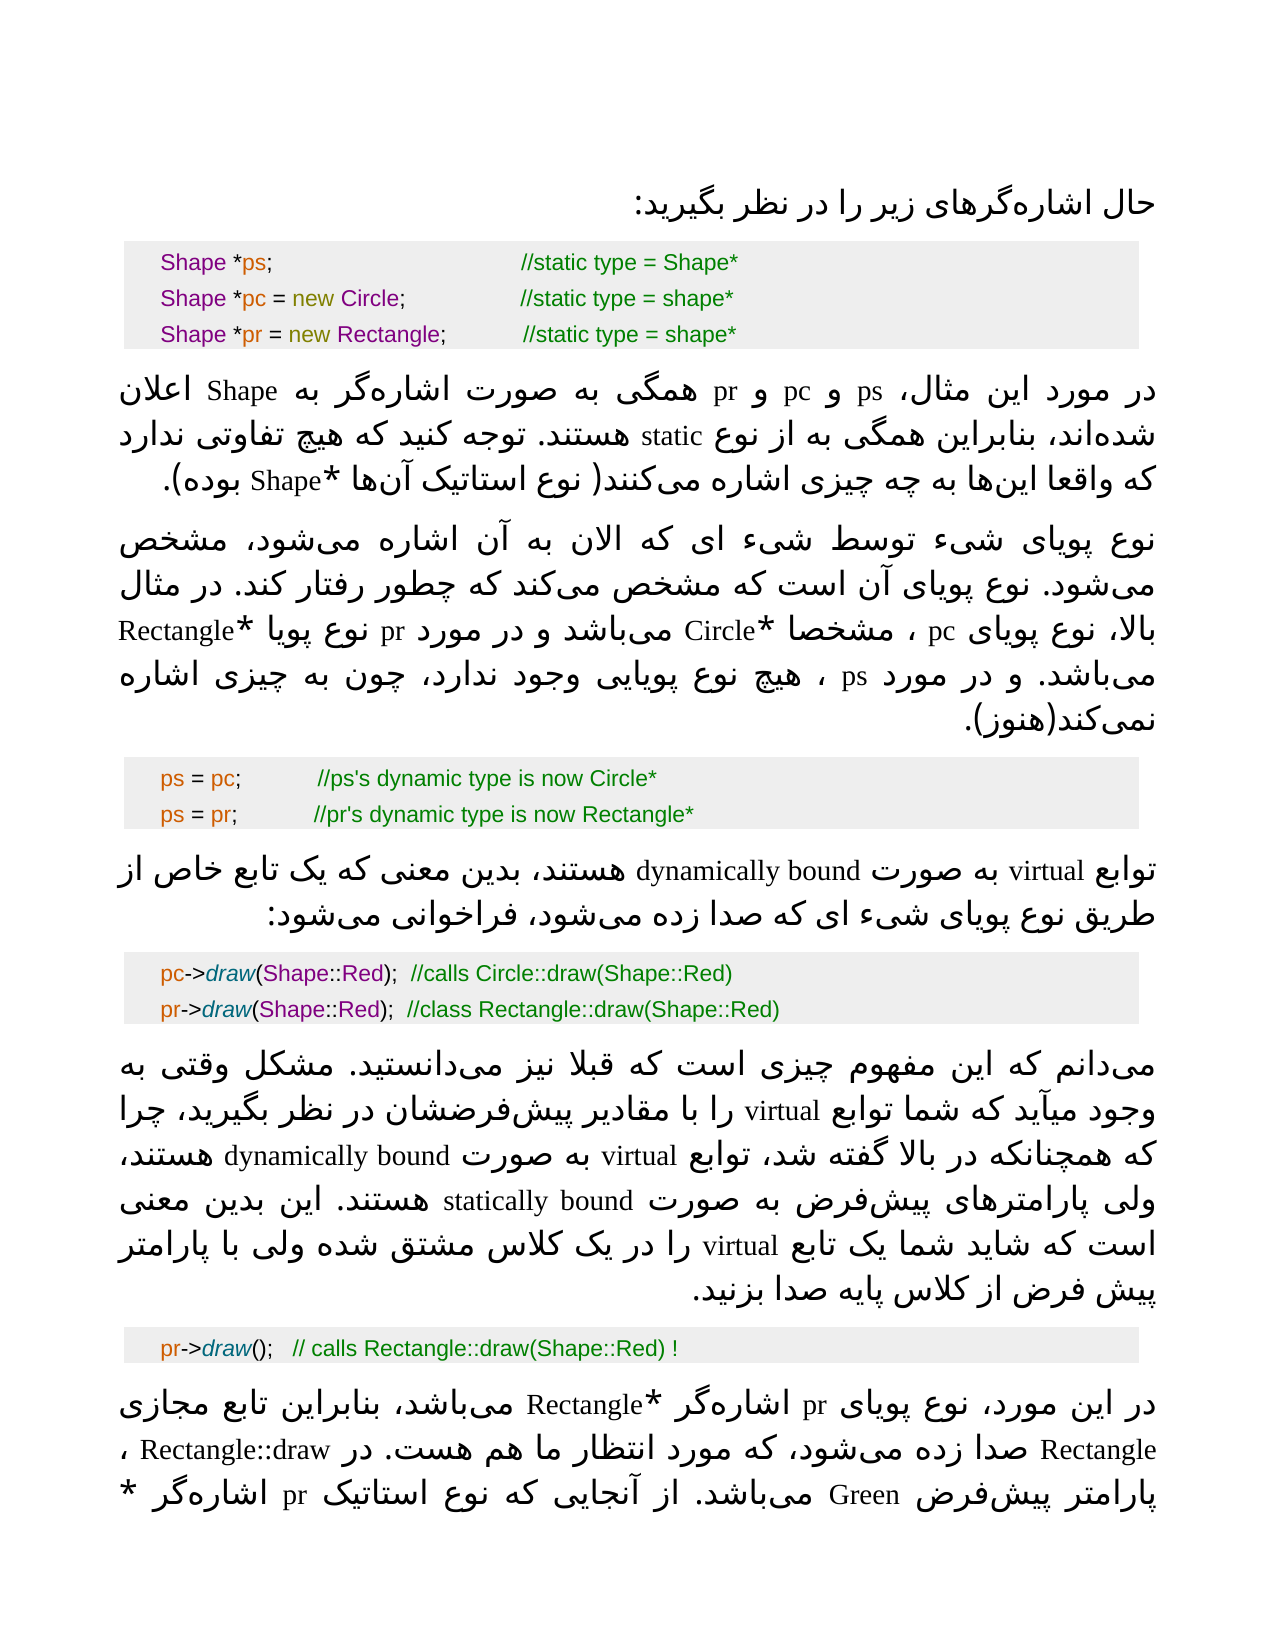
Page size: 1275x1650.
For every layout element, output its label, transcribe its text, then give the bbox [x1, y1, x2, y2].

text ps = pr; //pr's dynamic type is now Rectangle* [124, 793, 1139, 829]
text نوع پویای شیء توسط شیء ای که الان به آن اشاره می‌شود، مشخص می‌شود. نوع پویای آن است که مشخص می‌کند که چطور رفتار کند. در مثال بالا، نوع پویای pc ، مشخصا *Circle می‌باشد و در مورد pr نوع پویا *Rectangle می‌باشد. و در مورد ps ، هیچ نوع پویایی وجود ندارد، چون به چیزی اشاره نمی‌کند(هنوز). [118, 514, 1157, 739]
text Shape *pc = new Circle; //static type = shape* [124, 277, 1139, 313]
text pr->draw(Shape::Red); //class Rectangle::draw(Shape::Red) [124, 988, 1139, 1024]
text pc->draw(Shape::Red); //calls Circle::draw(Shape::Red) [124, 952, 1139, 988]
text در مورد این مثال، ps و pc و pr همگی به صورت اشاره‌گر به Shape اعلان شده‌اند، بنابراین همگی به از نوع static هستند. توجه کنید که هیچ تفاوتی ندارد که واقعا این‌ها به چه چیزی اشاره می‌کنند( نوع استاتیک آن‌ها *Shape بوده). [118, 364, 1157, 499]
text Shape *ps; //static type = Shape* [124, 241, 1139, 277]
text می‌دانم که این مفهوم چیزی است که قبلا نیز می‌دانستید. مشکل وقتی به وجود میآید که شما توابع virtual را با مقادیر پیش‌فرضشان در نظر بگیرید، چرا که همچنانکه در بالا گفته شد، توابع virtual به صورت dynamically bound هستند، ولی پارامتر‌های پیش‌فرض به صورت statically bound هستند. این بدین معنی است که شاید شما یک تابع virtual را در یک کلاس مشتق شده ولی با پارامتر پیش فرض از کلاس پایه صدا بزنید. [118, 1039, 1157, 1309]
text توابع virtual به صورت dynamically bound هستند، بدین معنی که یک تابع خاص از طریق نوع پویای شیء ای که صدا زده می‌شود، فراخوانی می‌شود: [118, 844, 1157, 934]
text حال اشاره‌گر‌های زیر را در نظر بگیرید: [118, 178, 1157, 223]
text در این مورد، نوع پویای pr اشاره‌گر *Rectangle می‌باشد، بنابراین تابع مجازی Rectangle صدا زده می‌شود، که مورد انتظار ما هم هست. در Rectangle::draw ، پارامتر پیش‌فرض Green می‌باشد. از آنجایی که نوع استاتیک pr اشاره‌گر *Shape می‌باشد، مقدار پیش‌فرض برای این تابع از کلاس Shape گرفته می‌شود، نه از کلاس Rectangle . [118, 1378, 1157, 1513]
text ps = pc; //ps's dynamic type is now Circle* [124, 757, 1139, 793]
text Shape *pr = new Rectangle; //static type = shape* [124, 313, 1139, 349]
text pr->draw(); // calls Rectangle::draw(Shape::Red) ! [124, 1327, 1139, 1363]
